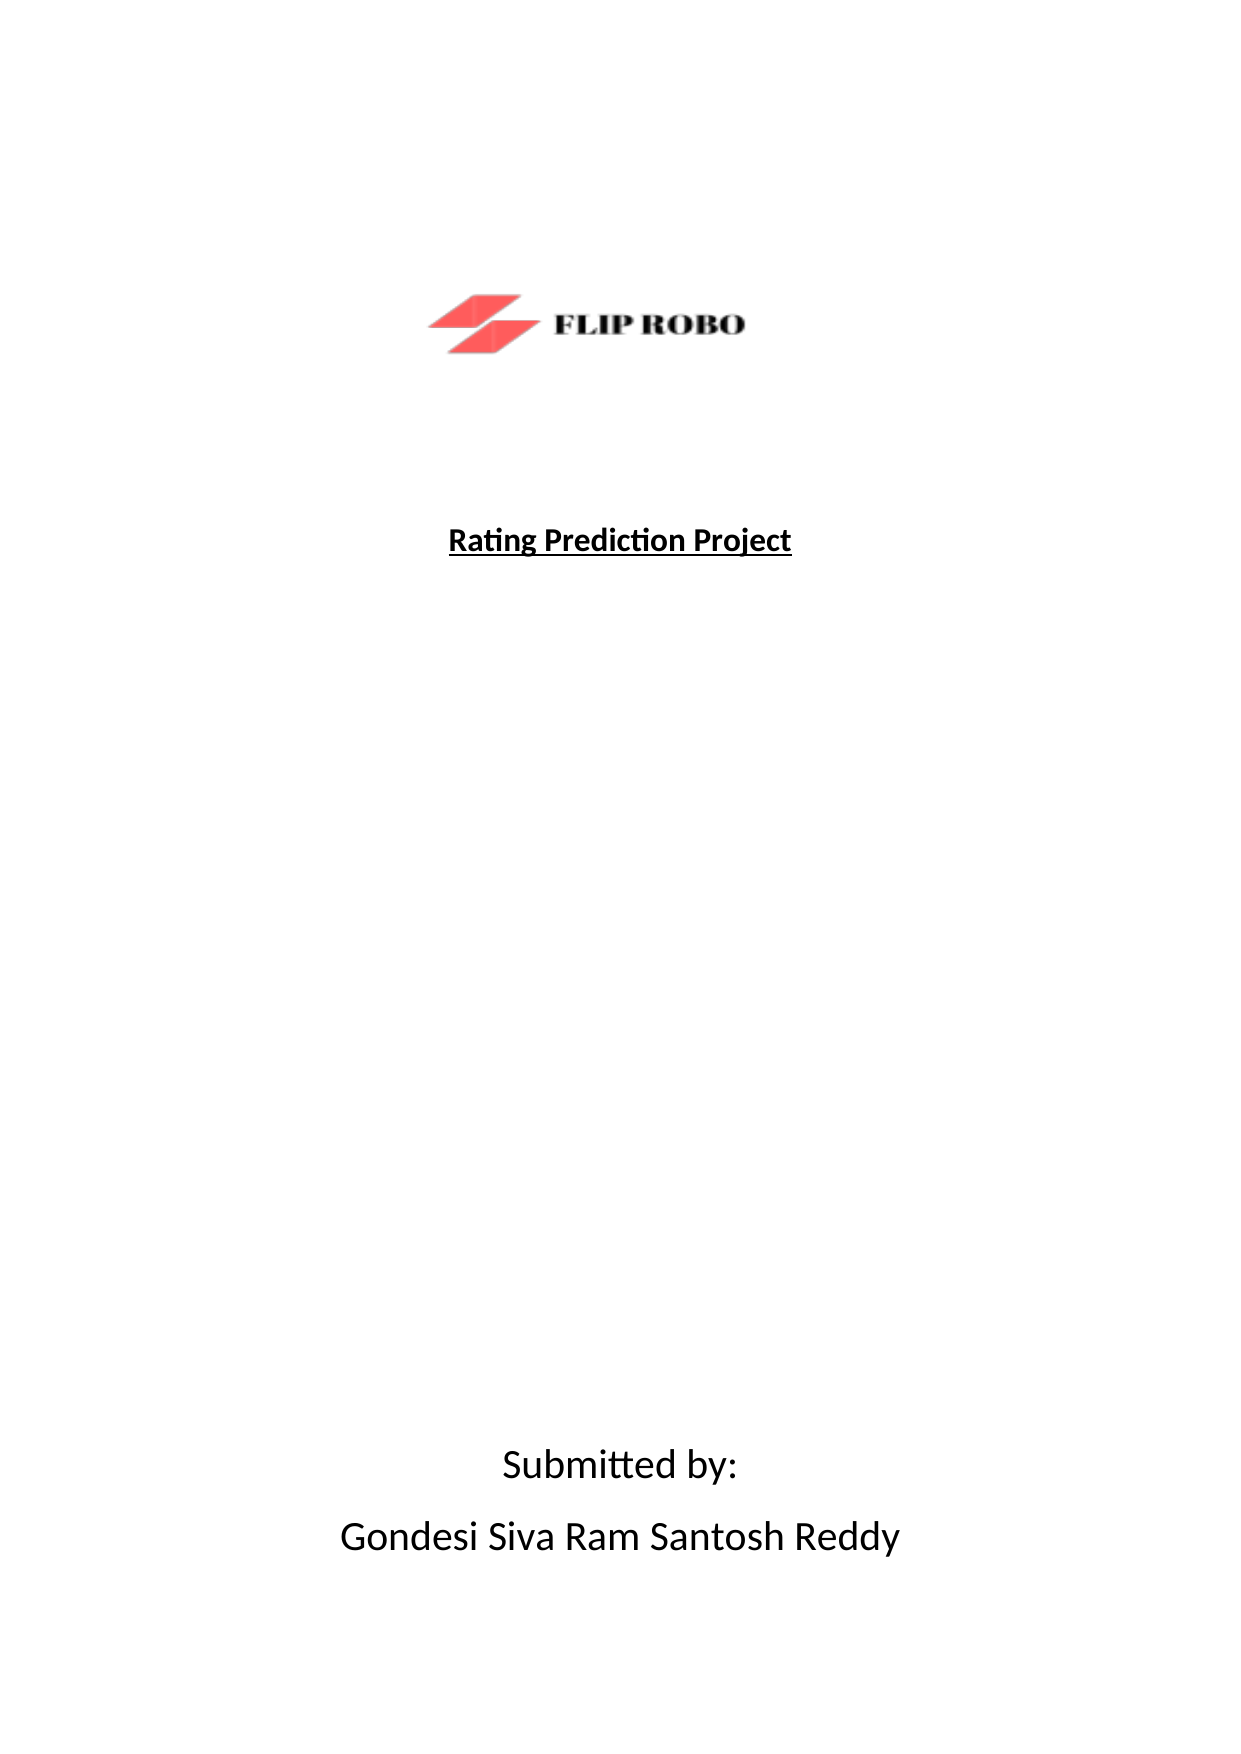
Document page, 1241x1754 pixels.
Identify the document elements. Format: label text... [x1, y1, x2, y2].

picture [379, 150, 861, 500]
text Rating Prediction Project [150, 519, 1090, 559]
text Submitted by: [150, 1438, 1090, 1489]
text Gondesi Siva Ram Santosh Reddy [150, 1510, 1090, 1561]
